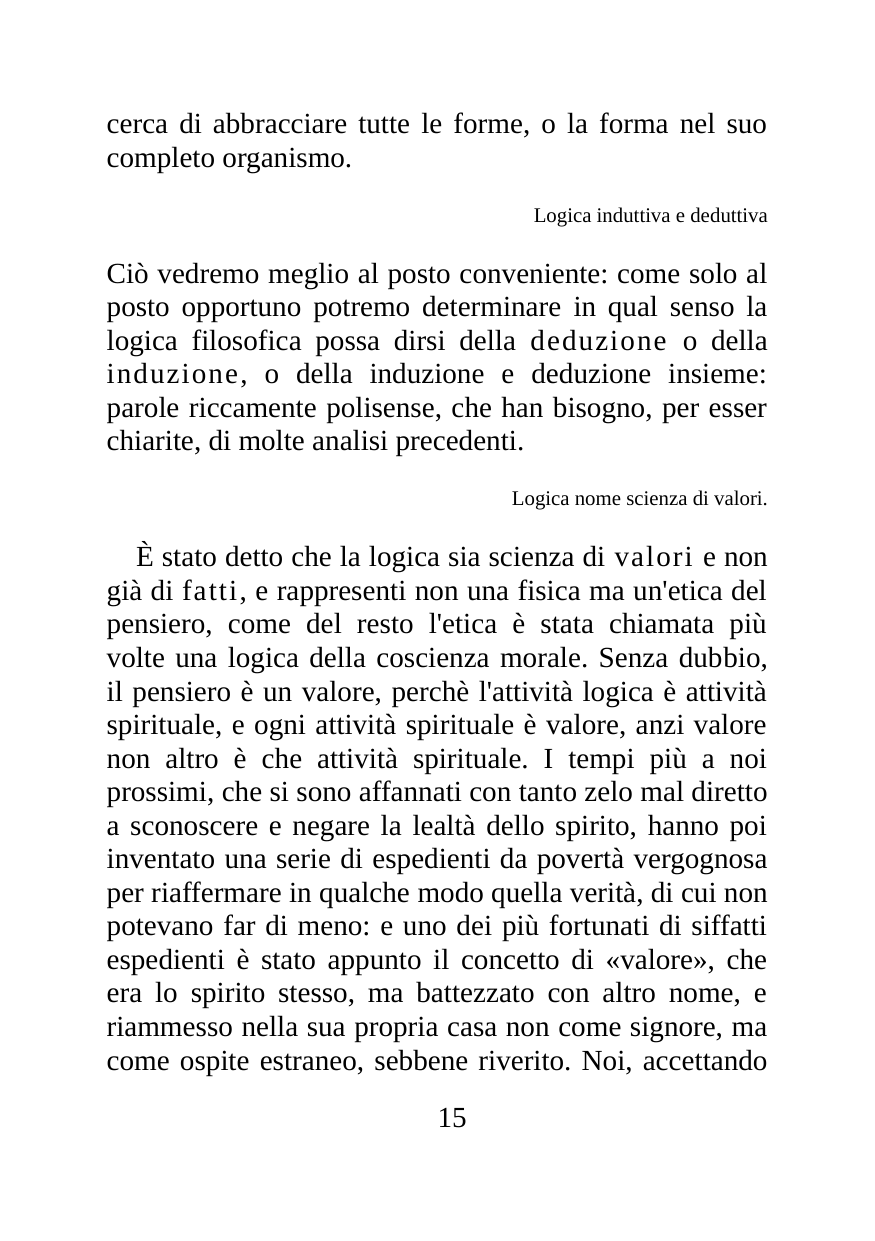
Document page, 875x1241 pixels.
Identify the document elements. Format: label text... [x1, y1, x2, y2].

text Ciò vedremo meglio al posto conveniente: come solo al posto opportuno potremo determinare in qual senso la logica filosofica possa dirsi della deduzione o della induzione, o della induzione e deduzione insieme: parole riccamente polisense, che han bisogno, per esser chiarite, di molte analisi precedenti. [106, 256, 768, 457]
text È stato detto che la logica sia scienza di valori e non già di fatti, e rappresenti non una fisica ma un'etica del pensiero, come del resto l'etica è stata chiamata più volte una logica della coscienza morale. Senza dubbio, il pensiero è un valore, perchè l'attività logica è attività spirituale, e ogni attività spirituale è valore, anzi valore non altro è che attività spirituale. I tempi più a noi prossimi, che si sono affannati con tanto zelo mal diretto a sconoscere e negare la lealtà dello spirito, hanno poi inventato una serie di espedienti da povertà vergognosa per riaffermare in qualche modo quella verità, di cui non potevano far di meno: e uno dei più fortunati di siffatti espedienti è stato appunto il concetto di «valore», che era lo spirito stesso, ma battezzato con altro nome, e riammesso nella sua propria casa non come signore, ma come ospite estraneo, sebbene riverito. Noi, accettando [106, 539, 768, 1076]
text cerca di abbracciare tutte le forme, o la forma nel suo completo organismo. [106, 106, 768, 173]
text Logica induttiva e deduttiva [106, 203, 768, 227]
text Logica nome scienza di valori. [106, 486, 768, 510]
